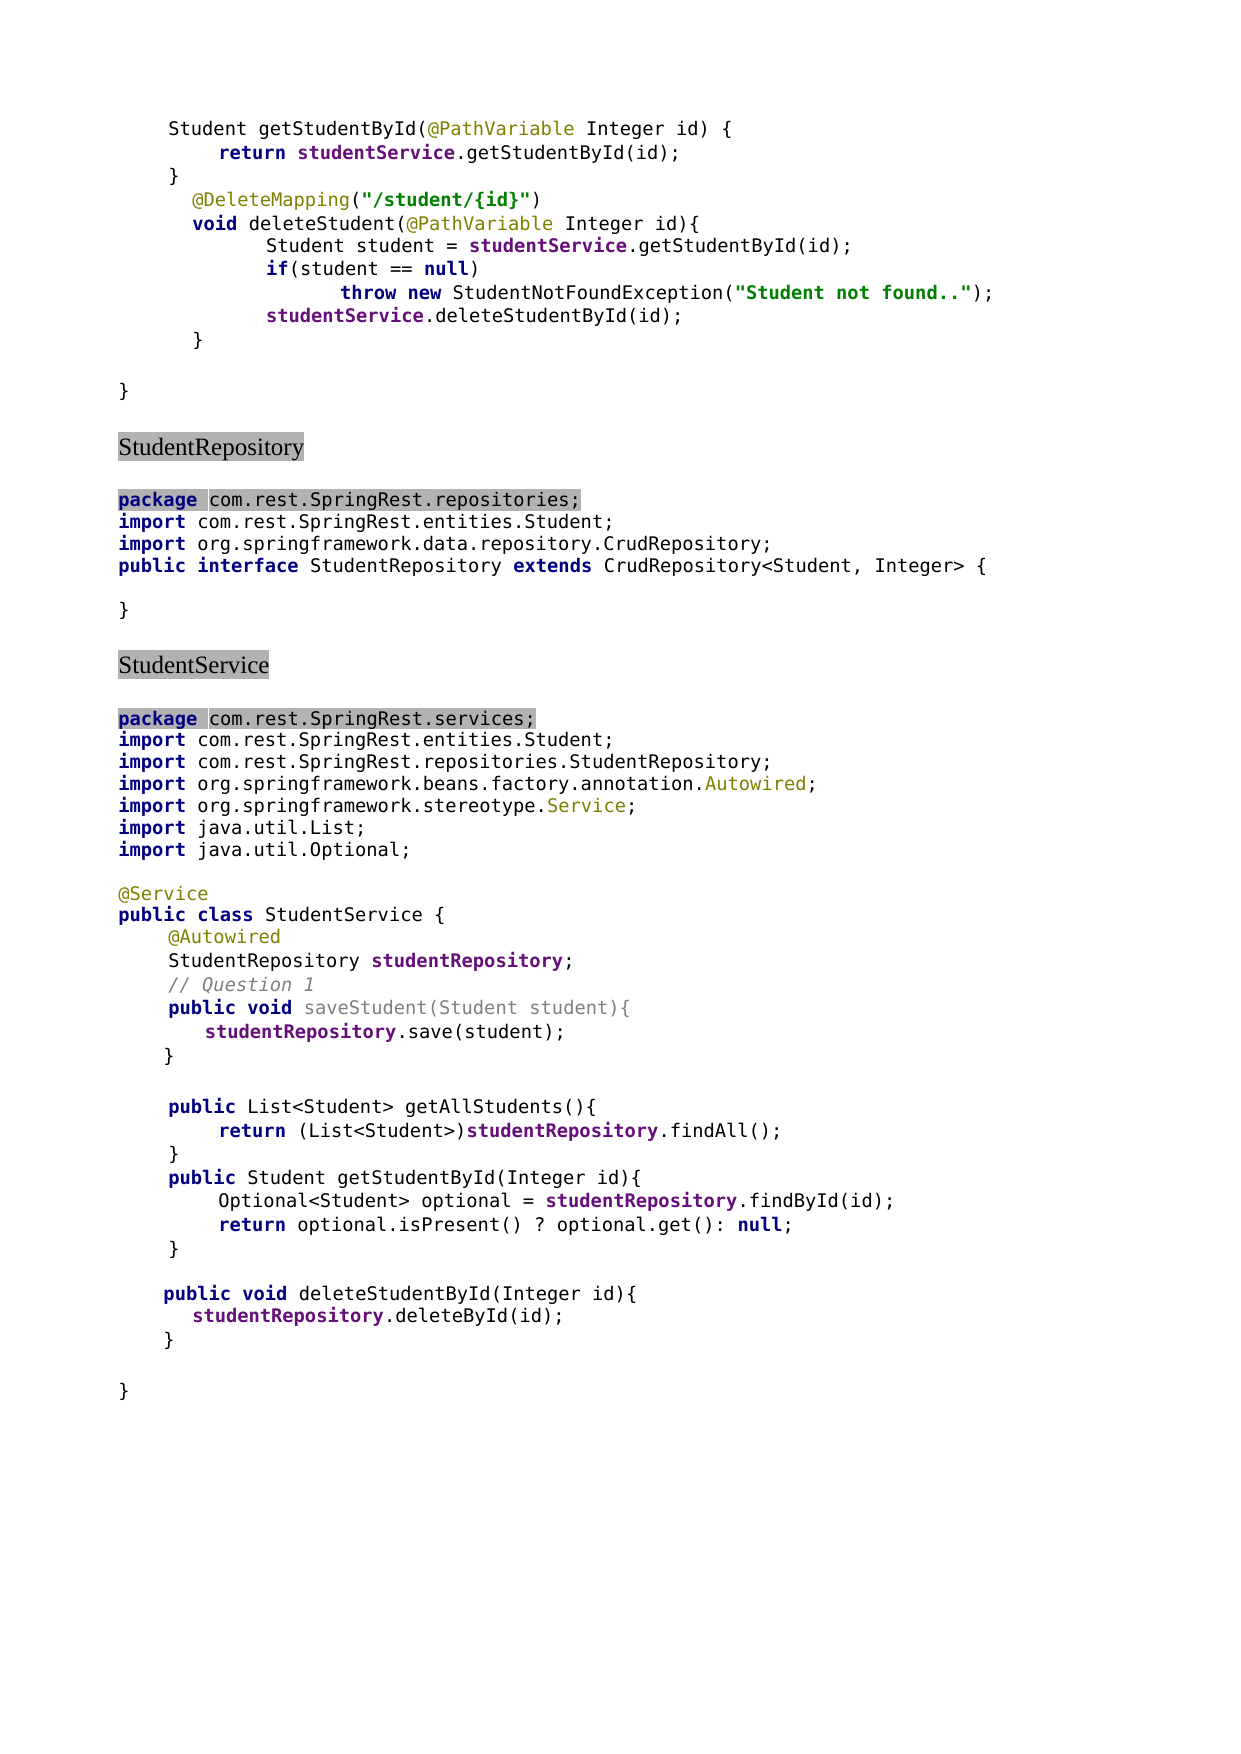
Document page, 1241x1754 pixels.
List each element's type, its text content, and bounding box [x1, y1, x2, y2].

text public void deleteStudentById(Integer id){ [118, 1283, 1122, 1305]
text StudentService [118, 650, 1122, 679]
text } [118, 1380, 1122, 1402]
text import org.springframework.data.repository.CrudRepository; [118, 533, 1122, 555]
text studentRepository.deleteById(id); [118, 1305, 1122, 1329]
text studentRepository.save(student); [118, 1021, 1122, 1044]
text if(student == null) [118, 258, 1122, 282]
text } [118, 1143, 1122, 1167]
text @Service [118, 883, 1122, 904]
text @DeleteMapping("/student/{id}") [118, 189, 1122, 213]
text throw new StudentNotFoundException("Student not found.."); [118, 282, 1122, 306]
text // Question 1 [118, 974, 1122, 997]
text Student student = studentService.getStudentById(id); [118, 234, 1122, 258]
text studentService.deleteStudentById(id); [118, 306, 1122, 329]
text import com.rest.SpringRest.entities.Student; [118, 729, 1122, 751]
text } [118, 329, 1122, 351]
text StudentRepository [118, 432, 1122, 461]
text import com.rest.SpringRest.repositories.StudentRepository; [118, 751, 1122, 773]
text } [118, 381, 1122, 402]
text import java.util.List; [118, 817, 1122, 839]
text public class StudentService { [118, 904, 1122, 926]
text import org.springframework.stereotype.Service; [118, 795, 1122, 817]
text return (List<Student>)studentRepository.findAll(); [118, 1119, 1122, 1143]
text } [118, 1329, 1122, 1351]
text import java.util.Optional; [118, 839, 1122, 861]
text package com.rest.SpringRest.repositories; [118, 489, 1122, 511]
text public void saveStudent(Student student){ [118, 997, 1122, 1021]
text public interface StudentRepository extends CrudRepository<Student, Integer> { [118, 555, 1122, 577]
text public Student getStudentById(Integer id){ [118, 1167, 1122, 1191]
text import org.springframework.beans.factory.annotation.Autowired; [118, 773, 1122, 795]
text Student getStudentById(@PathVariable Integer id) { [118, 118, 1122, 142]
text } [118, 599, 1122, 621]
text } [118, 165, 1122, 189]
text } [118, 1044, 1122, 1066]
text } [118, 1238, 1122, 1261]
text Optional<Student> optional = studentRepository.findById(id); [118, 1191, 1122, 1214]
text return studentService.getStudentById(id); [118, 142, 1122, 165]
text void deleteStudent(@PathVariable Integer id){ [118, 213, 1122, 234]
text StudentRepository studentRepository; [118, 950, 1122, 974]
text @Autowired [118, 926, 1122, 950]
text package com.rest.SpringRest.services; [118, 708, 1122, 729]
text public List<Student> getAllStudents(){ [118, 1096, 1122, 1119]
text import com.rest.SpringRest.entities.Student; [118, 511, 1122, 533]
text return optional.isPresent() ? optional.get(): null; [118, 1214, 1122, 1238]
